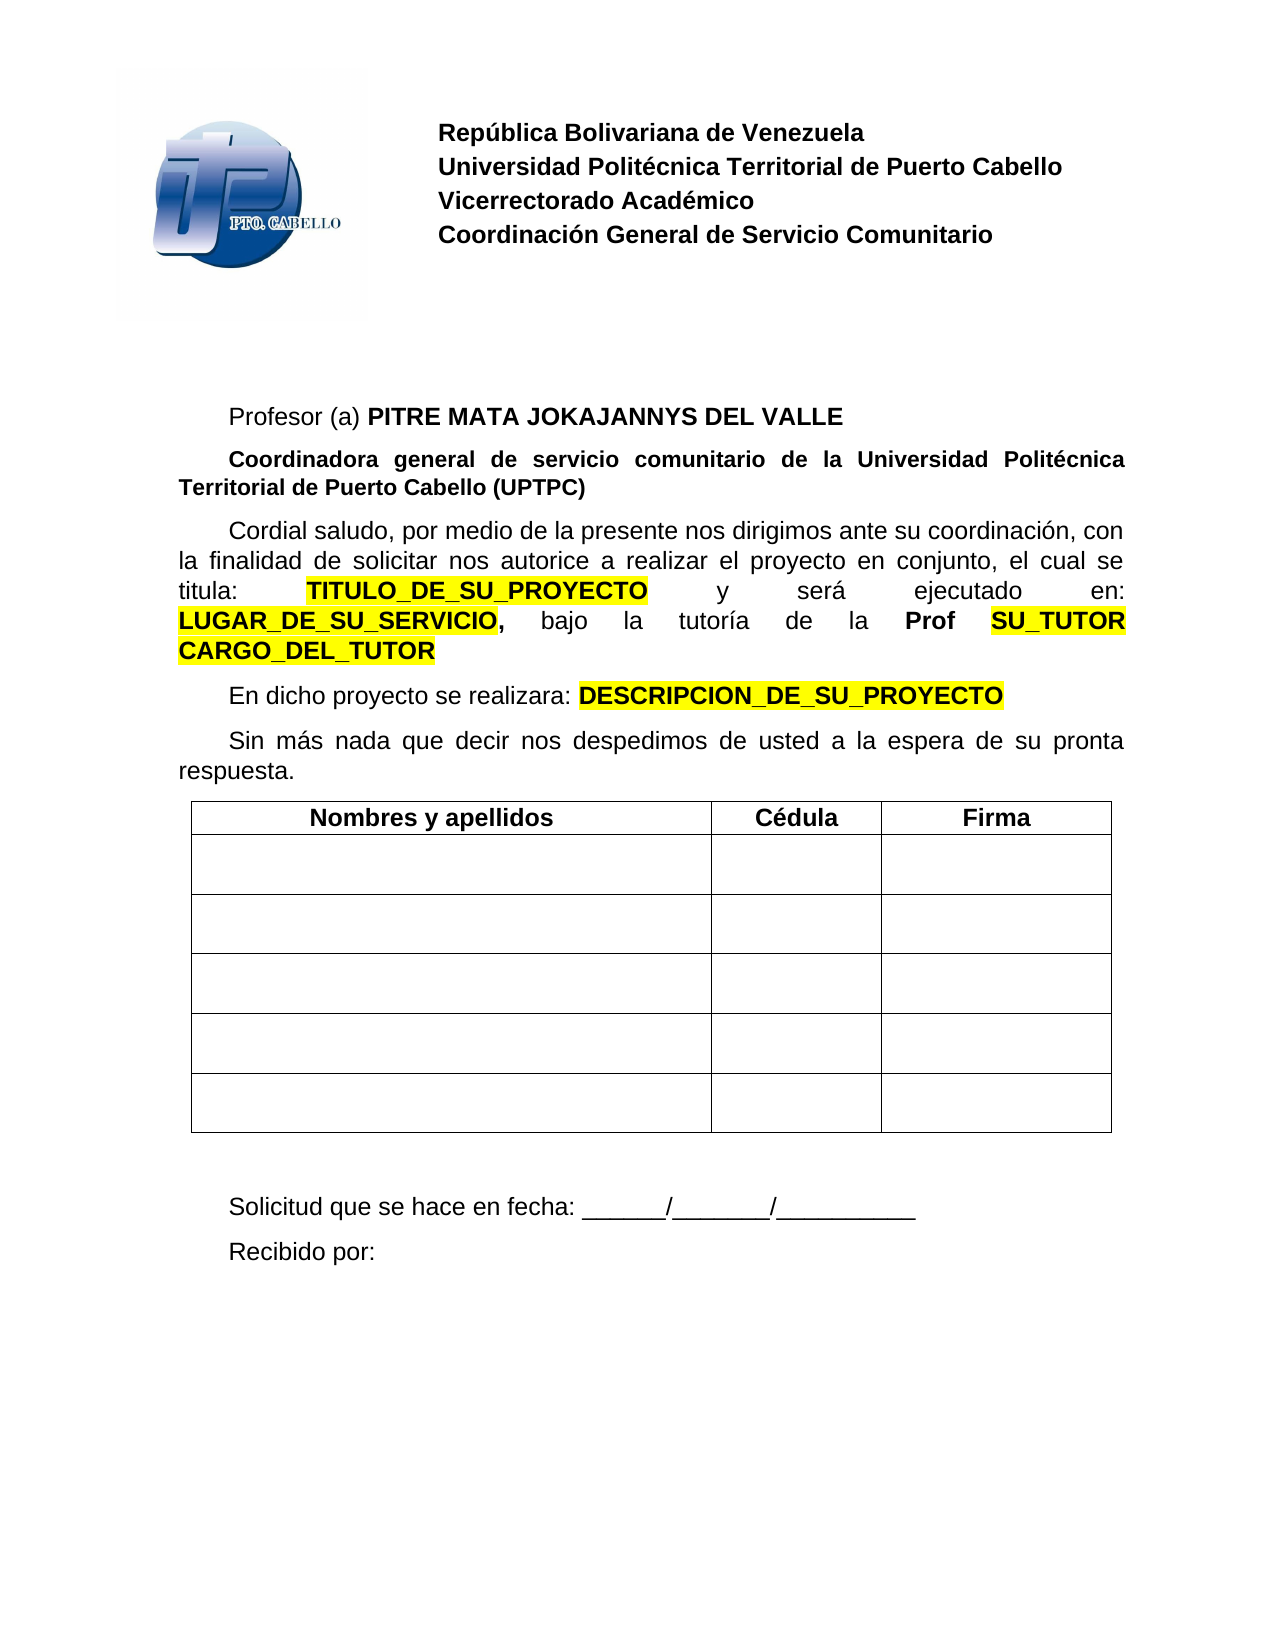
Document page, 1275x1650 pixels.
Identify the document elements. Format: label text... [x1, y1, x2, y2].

table_cell [192, 1074, 711, 1132]
table_cell [712, 1014, 881, 1072]
table_cell [192, 1014, 711, 1072]
text Solicitud que se hace en fecha: ______/_______/__________ [177, 1192, 1126, 1221]
table_cell [192, 835, 711, 893]
table_cell [712, 954, 881, 1013]
table_header Firma [882, 802, 1111, 834]
table_cell [882, 1074, 1111, 1132]
table_cell [192, 895, 711, 953]
text Cordial saludo, por medio de la presente nos dirigimos ante su coordinación, con la finalidad de solicitar nos autorice a realizar el proyecto en conjunto, el cual se titula: TITULO_DE_SU_PROYECTO y será ejecutado en: LUGAR_DE_SU_SERVICIO, bajo la tutoría de la Prof SU_TUTOR CARGO_DEL_TUTOR [177, 516, 1126, 665]
text Profesor (a) PITRE MATA JOKAJANNYS DEL VALLE [177, 401, 1126, 430]
text En dicho proyecto se realizara: DESCRIPCION_DE_SU_PROYECTO [177, 681, 1126, 710]
table_cell [882, 895, 1111, 953]
table_cell [712, 895, 881, 953]
table_cell [882, 954, 1111, 1013]
table_cell [882, 835, 1111, 893]
text República Bolivariana de Venezuela [368, 118, 1126, 147]
text Sin más nada que decir nos despedimos de usted a la espera de su pronta respuesta. [177, 726, 1126, 784]
text Recibido por: [177, 1237, 1126, 1266]
text Coordinadora general de servicio comunitario de la Universidad Politécnica Territorial de Puerto Cabello (UPTPC) [177, 446, 1126, 500]
table_cell [192, 954, 711, 1013]
picture [115, 68, 368, 321]
table_cell [712, 1074, 881, 1132]
table_header Nombres y apellidos [192, 802, 711, 834]
table_header Cédula [712, 802, 881, 834]
text Vicerrectorado Académico [368, 186, 1126, 214]
text Coordinación General de Servicio Comunitario [368, 219, 1126, 248]
table_cell [882, 1014, 1111, 1072]
text Universidad Politécnica Territorial de Puerto Cabello [368, 152, 1126, 181]
table_cell [712, 835, 881, 893]
